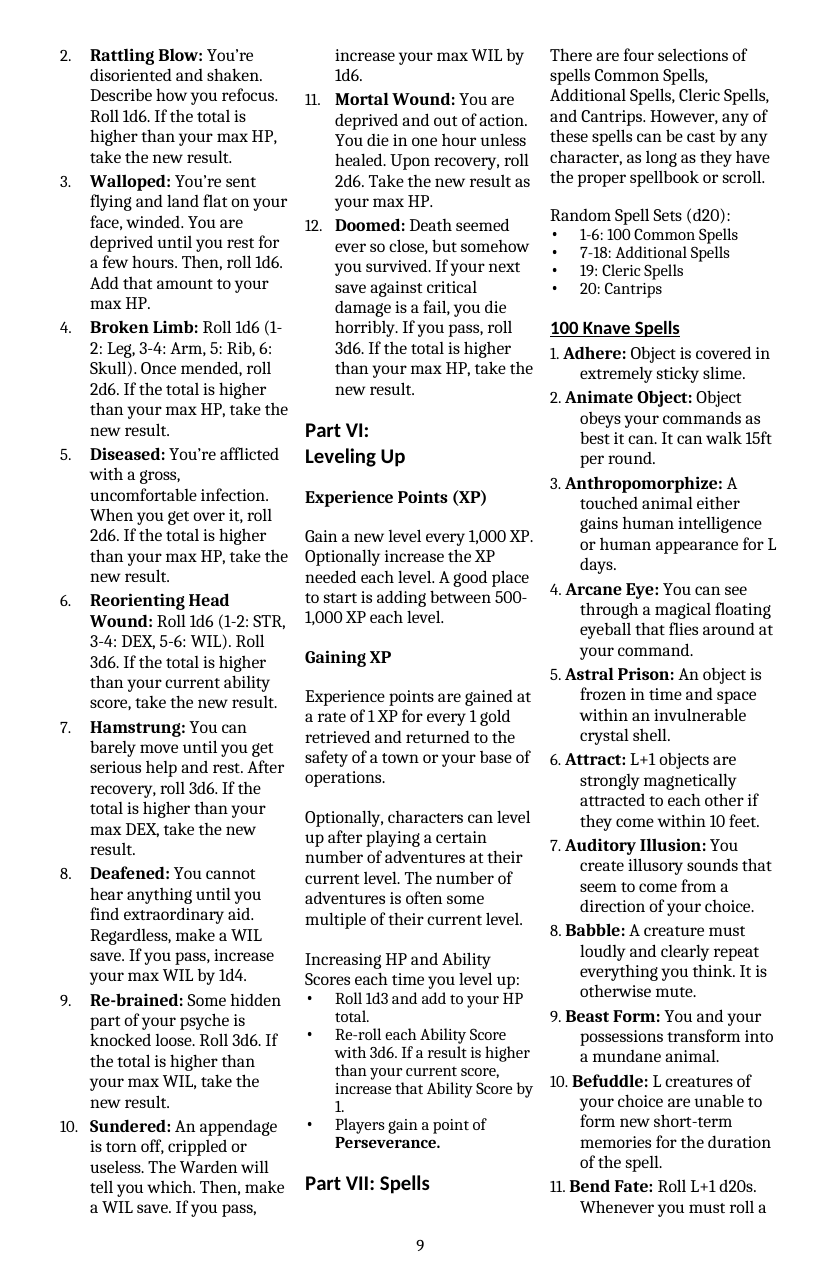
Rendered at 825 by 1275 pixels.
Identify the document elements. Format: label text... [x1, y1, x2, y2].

list Broken Limb: Roll 1d6 (1-2: Leg, 3-4: Arm, 5: Rib, 6: Skull). Once mended, roll 2d6. If the total is higher than your max HP, take the new result. [60, 318, 290, 440]
list Befuddle: L creatures of your choice are unable to form new short-term memories for the duration of the spell. [550, 1071, 780, 1173]
list Animate Object: Object obeys your commands as best it can. It can walk 15ft per round. [550, 388, 780, 469]
list Re-roll each Ability Score with 3d6. If a result is higher than your current score, increase that Ability Score by 1. [305, 1026, 535, 1116]
list Doomed: Death seemed ever so close, but somehow you survived. If your next save against critical damage is a fail, you die horribly. If you pass, roll 3d6. If the total is higher than your max HP, take the new result. [305, 216, 535, 399]
text Increasing HP and Ability Scores each time you level up: [305, 949, 535, 990]
text Experience points are gained at a rate of 1 XP for every 1 gold retrieved and returned to the safety of a town or your base of operations. [305, 686, 535, 788]
text Experience Points (XP) [305, 487, 535, 508]
text There are four selections of spells Common Spells, Additional Spells, Cleric Spells, and Cantrips. However, any of these spells can be cast by any character, as long as they have the proper spellbook or scroll. [550, 45, 780, 188]
list Arcane Eye: You can see through a magical floating eyeball that flies around at your command. [550, 579, 780, 661]
subtitle Part VI: Leveling Up [305, 418, 535, 468]
text Optionally, characters can level up after playing a certain number of adventures at their current level. The number of adventures is often some multiple of their current level. [305, 807, 535, 930]
text Random Spell Sets (d20): [550, 206, 780, 226]
list Re-brained: Some hidden part of your psyche is knocked loose. Roll 3d6. If the total is higher than your max WIL, take the new result. [60, 990, 290, 1112]
text Gain a new level every 1,000 XP. Optionally increase the XP needed each level. A good place to start is adding between 500-1,000 XP each level. [305, 526, 535, 628]
list Adhere: Object is covered in extremely sticky slime. [550, 343, 780, 384]
list Reorienting Head Wound: Roll 1d6 (1-2: STR, 3-4: DEX, 5-6: WIL). Roll 3d6. If the total is higher than your current ability score, take the new result. [60, 591, 290, 713]
list Anthropomorphize: A touched animal either gains human intelligence or human appearance for L days. [550, 473, 780, 575]
list Deafened: You cannot hear anything until you find extraordinary aid. Regardless, make a WIL save. If you pass, increase your max WIL by 1d4. [60, 864, 290, 986]
list 1-6: 100 Common Spells [550, 226, 780, 244]
list Auditory Illusion: You create illusory sounds that seem to come from a direction of your choice. [550, 835, 780, 917]
list Beast Form: You and your possessions transform into a mundane animal. [550, 1006, 780, 1067]
list Bend Fate: Roll L+1 d20s. Whenever you must roll a [550, 1177, 780, 1218]
list Attract: L+1 objects are strongly magnetically attracted to each other if they come within 10 feet. [550, 750, 780, 831]
list Diseased: You’re afflicted with a gross, uncomfortable infection. When you get over it, roll 2d6. If the total is higher than your max HP, take the new result. [60, 444, 290, 587]
list 7-18: Additional Spells [550, 244, 780, 262]
list Astral Prison: An object is frozen in time and space within an invulnerable crystal shell. [550, 664, 780, 746]
list Hamstrung: You can barely move until you get serious help and rest. After recovery, roll 3d6. If the total is higher than your max DEX, take the new result. [60, 717, 290, 860]
subtitle Part VII: Spells [305, 1170, 535, 1196]
list increase your max WIL by 1d6. [305, 45, 535, 86]
list Roll 1d3 and add to your HP total. [305, 990, 535, 1026]
list Players gain a point of Perseverance. [305, 1116, 535, 1152]
subtitle 100 Knave Spells [550, 316, 780, 339]
list 20: Cantrips [550, 280, 780, 298]
list Sundered: An appendage is torn off, crippled or useless. The Warden will tell you which. Then, make a WIL save. If you pass, [60, 1116, 290, 1218]
list Babble: A creature must loudly and clearly repeat everything you think. It is otherwise mute. [550, 921, 780, 1002]
list Mortal Wound: You are deprived and out of action. You die in one hour unless healed. Upon recovery, roll 2d6. Take the new result as your max HP. [305, 89, 535, 212]
list Rattling Blow: You’re disoriented and shaken. Describe how you refocus. Roll 1d6. If the total is higher than your max HP, take the new result. [60, 45, 290, 167]
list Walloped: You’re sent flying and land flat on your face, winded. You are deprived until you rest for a few hours. Then, roll 1d6. Add that amount to your max HP. [60, 171, 290, 314]
list 19: Cleric Spells [550, 262, 780, 280]
text Gaining XP [305, 647, 535, 668]
